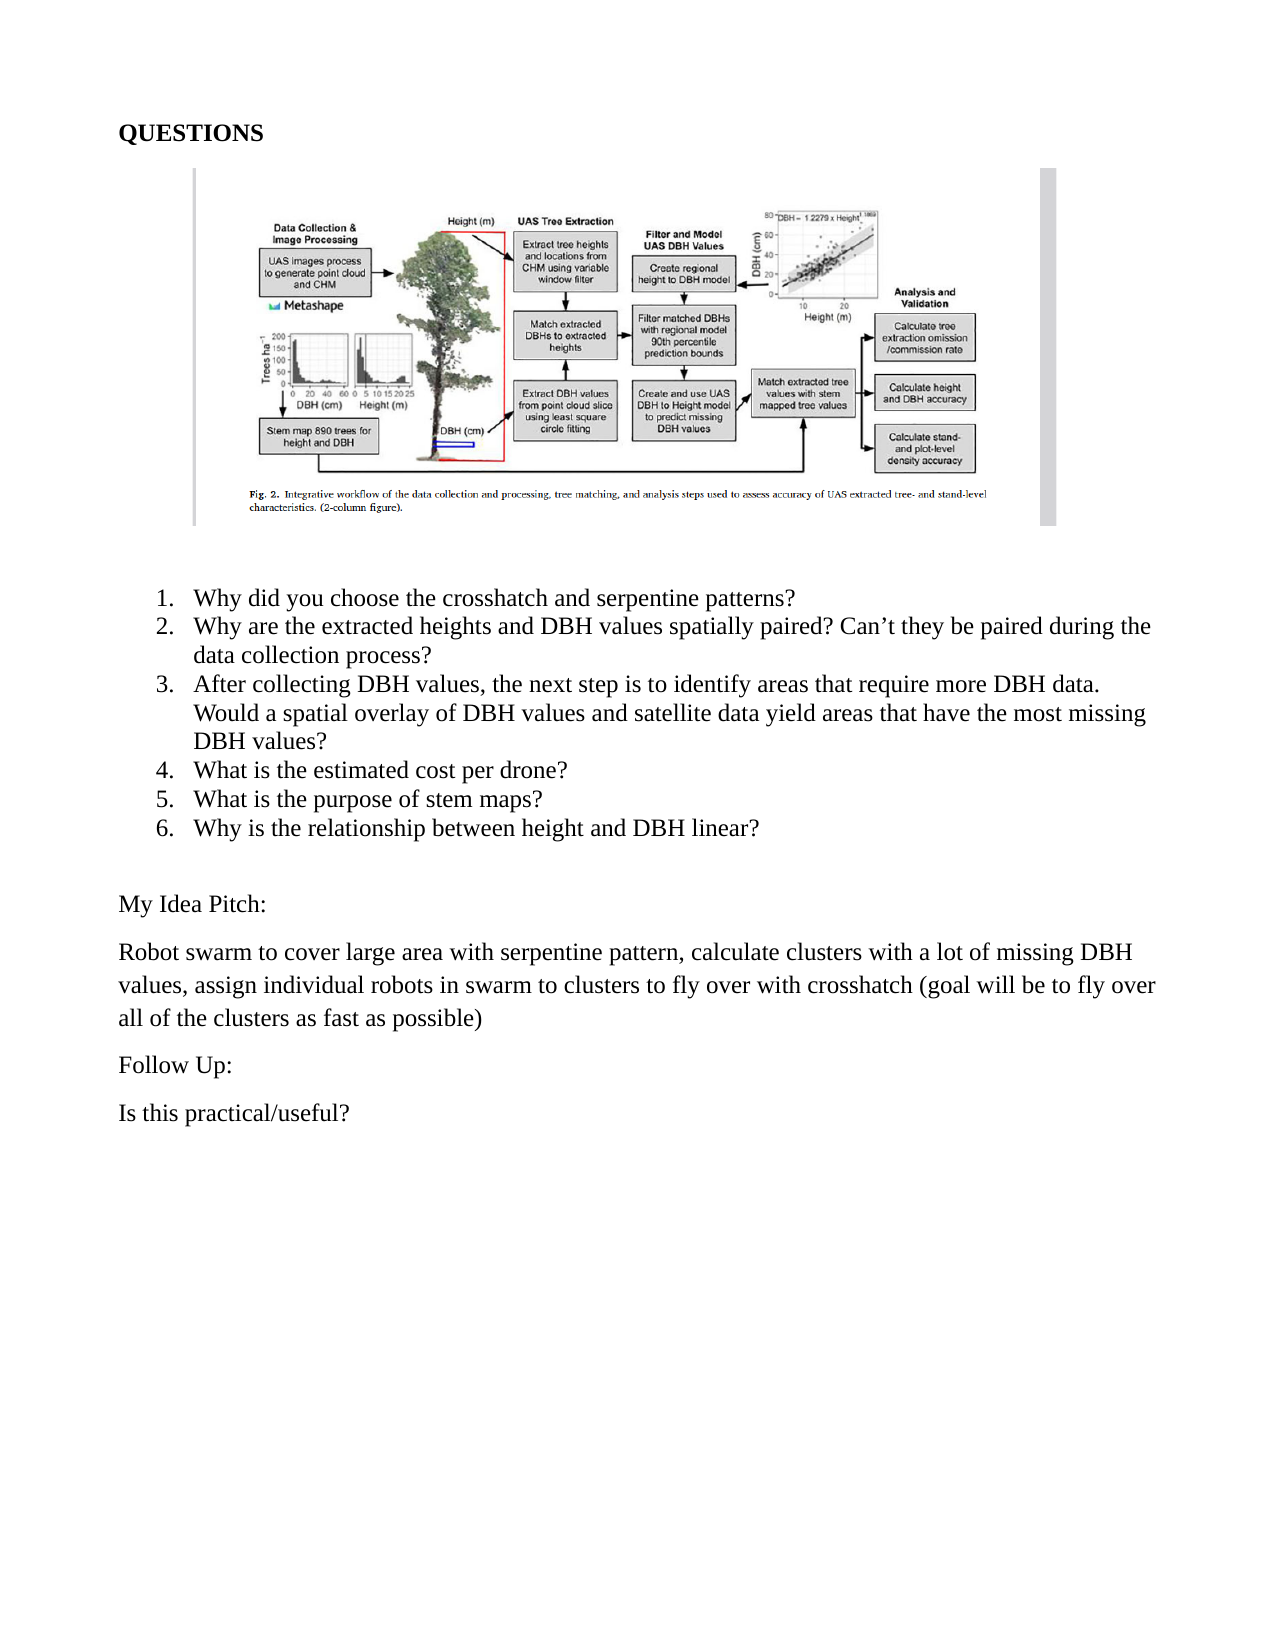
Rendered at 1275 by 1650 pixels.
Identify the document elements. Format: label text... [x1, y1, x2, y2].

text Follow Up: [118, 1050, 1157, 1079]
text Robot swarm to cover large area with serpentine pattern, calculate clusters with a lot of missing DBH values, assign individual robots in swarm to clusters to fly over with crosshatch (goal will be to fly over all of the clusters as fast as possible) [118, 937, 1157, 1031]
list Why are the extracted heights and DBH values spatially paired? Can’t they be paired during the data collection process? [156, 611, 1157, 669]
list Why did you choose the crosshatch and serpentine patterns? [156, 583, 1157, 611]
picture [349, 168, 1057, 526]
list What is the estimated cost per drone? [156, 755, 1157, 784]
list What is the purpose of stem maps? [156, 784, 1157, 813]
list After collecting DBH values, the next step is to identify areas that require more DBH data. Would a spatial overlay of DBH values and satellite data yield areas that have the most missing DBH values? [156, 669, 1157, 755]
text My Idea Pitch: [118, 889, 1157, 918]
text Is this practical/useful? [118, 1098, 1157, 1127]
text QUESTIONS [118, 118, 1157, 147]
list Why is the relationship between height and DBH linear? [156, 813, 1157, 841]
